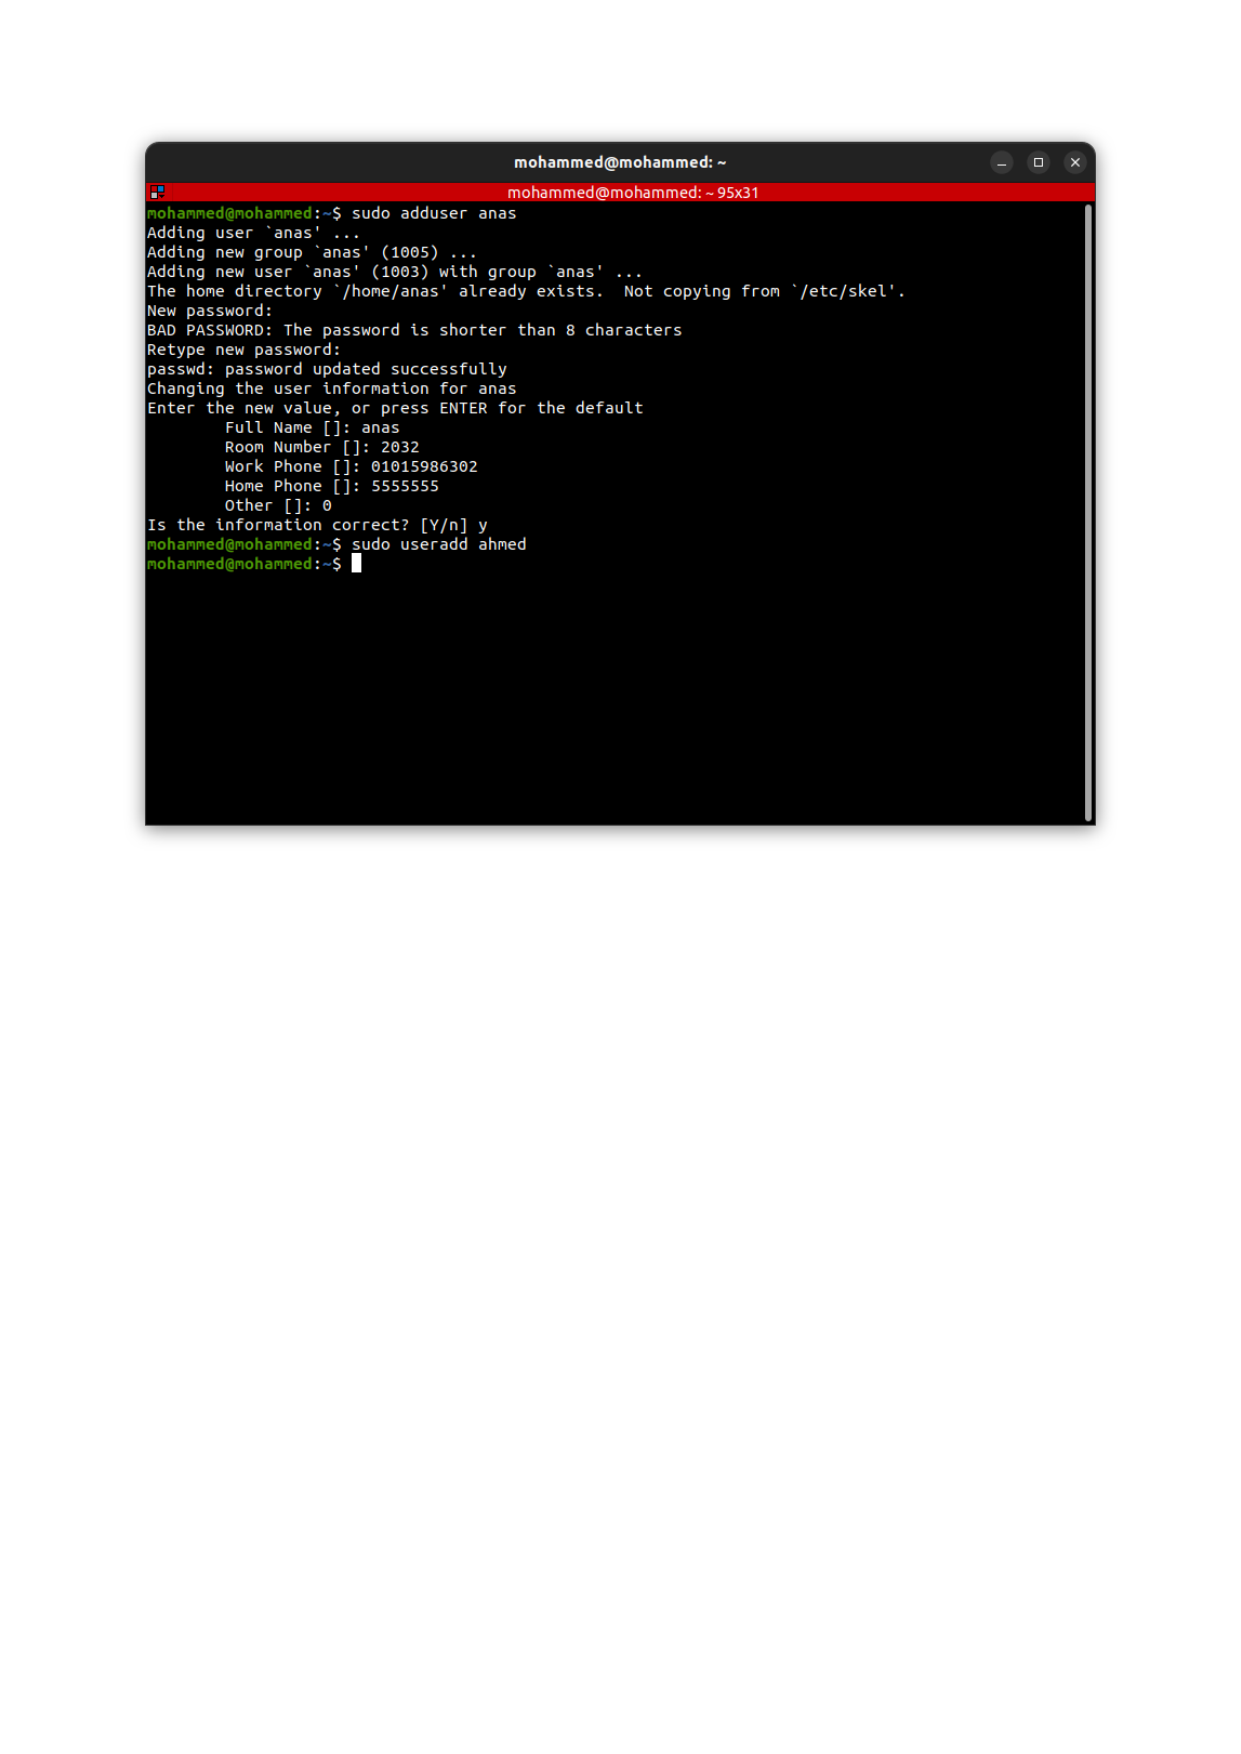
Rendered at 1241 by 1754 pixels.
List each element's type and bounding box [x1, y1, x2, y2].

picture [118, 118, 1123, 856]
